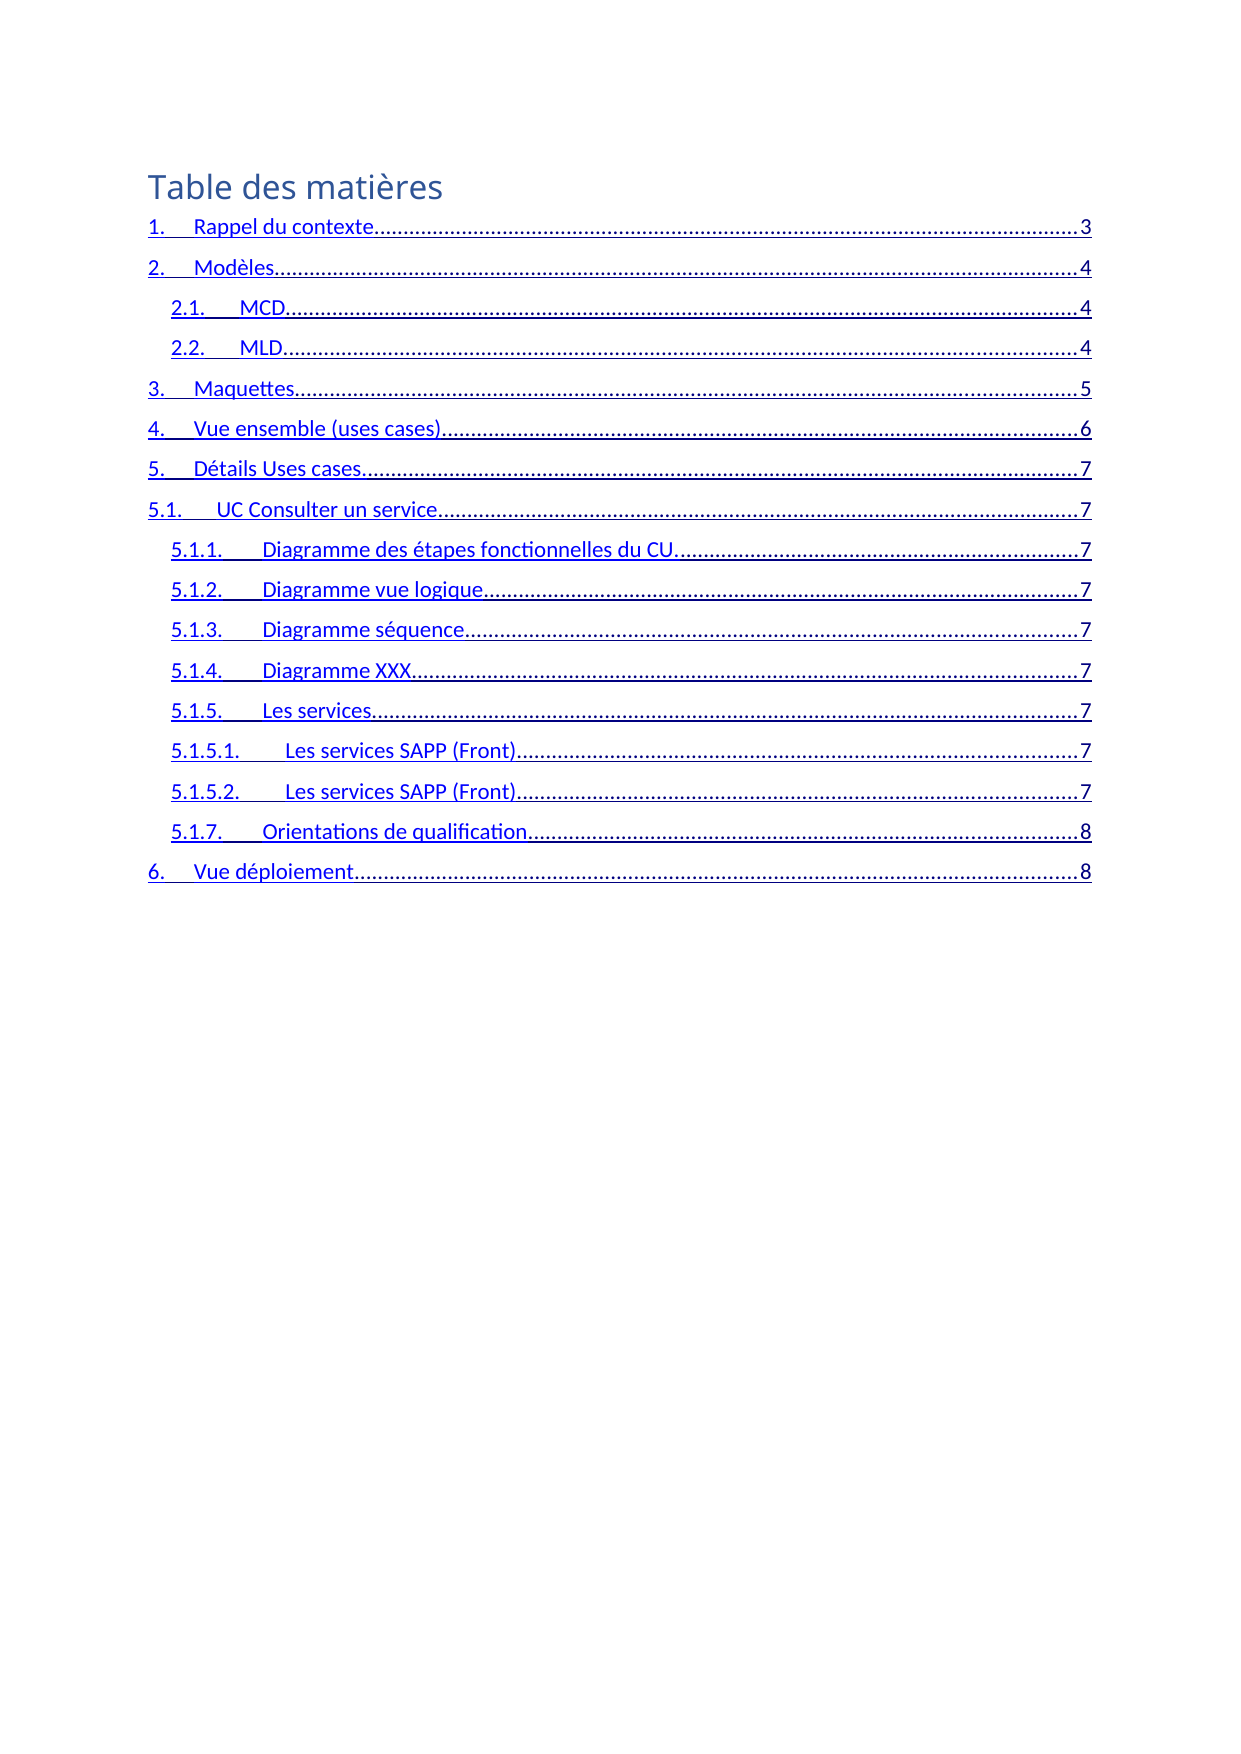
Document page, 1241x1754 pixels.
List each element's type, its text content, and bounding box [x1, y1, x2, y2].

text 5. Détails Uses cases. 7 [148, 454, 1093, 482]
text Table des matières [148, 164, 1093, 209]
text 2.2. MLD 4 [171, 333, 1093, 361]
text 5.1.5.2. Les services SAPP (Front) 7 [171, 777, 1093, 805]
text 2.1. MCD 4 [171, 293, 1093, 321]
text 4. Vue ensemble (uses cases) 6 [148, 414, 1093, 442]
text 3. Maquettes 5 [148, 374, 1093, 402]
text 5.1.5. Les services 7 [171, 696, 1093, 724]
text 5.1.4. Diagramme XXX 7 [171, 656, 1093, 684]
text 5.1.7. Orientations de qualification 8 [171, 817, 1093, 845]
text 5.1.5.1. Les services SAPP (Front) 7 [171, 737, 1093, 764]
text 5.1. UC Consulter un service 7 [148, 495, 1093, 523]
text 6. Vue déploiement 8 [148, 857, 1093, 886]
text 1. Rappel du contexte 3 [148, 212, 1093, 241]
text 5.1.3. Diagramme séquence 7 [171, 616, 1093, 644]
text 2. Modèles 4 [148, 253, 1093, 281]
text 5.1.2. Diagramme vue logique 7 [171, 575, 1093, 603]
text 5.1.1. Diagramme des étapes fonctionnelles du CU. 7 [171, 535, 1093, 563]
